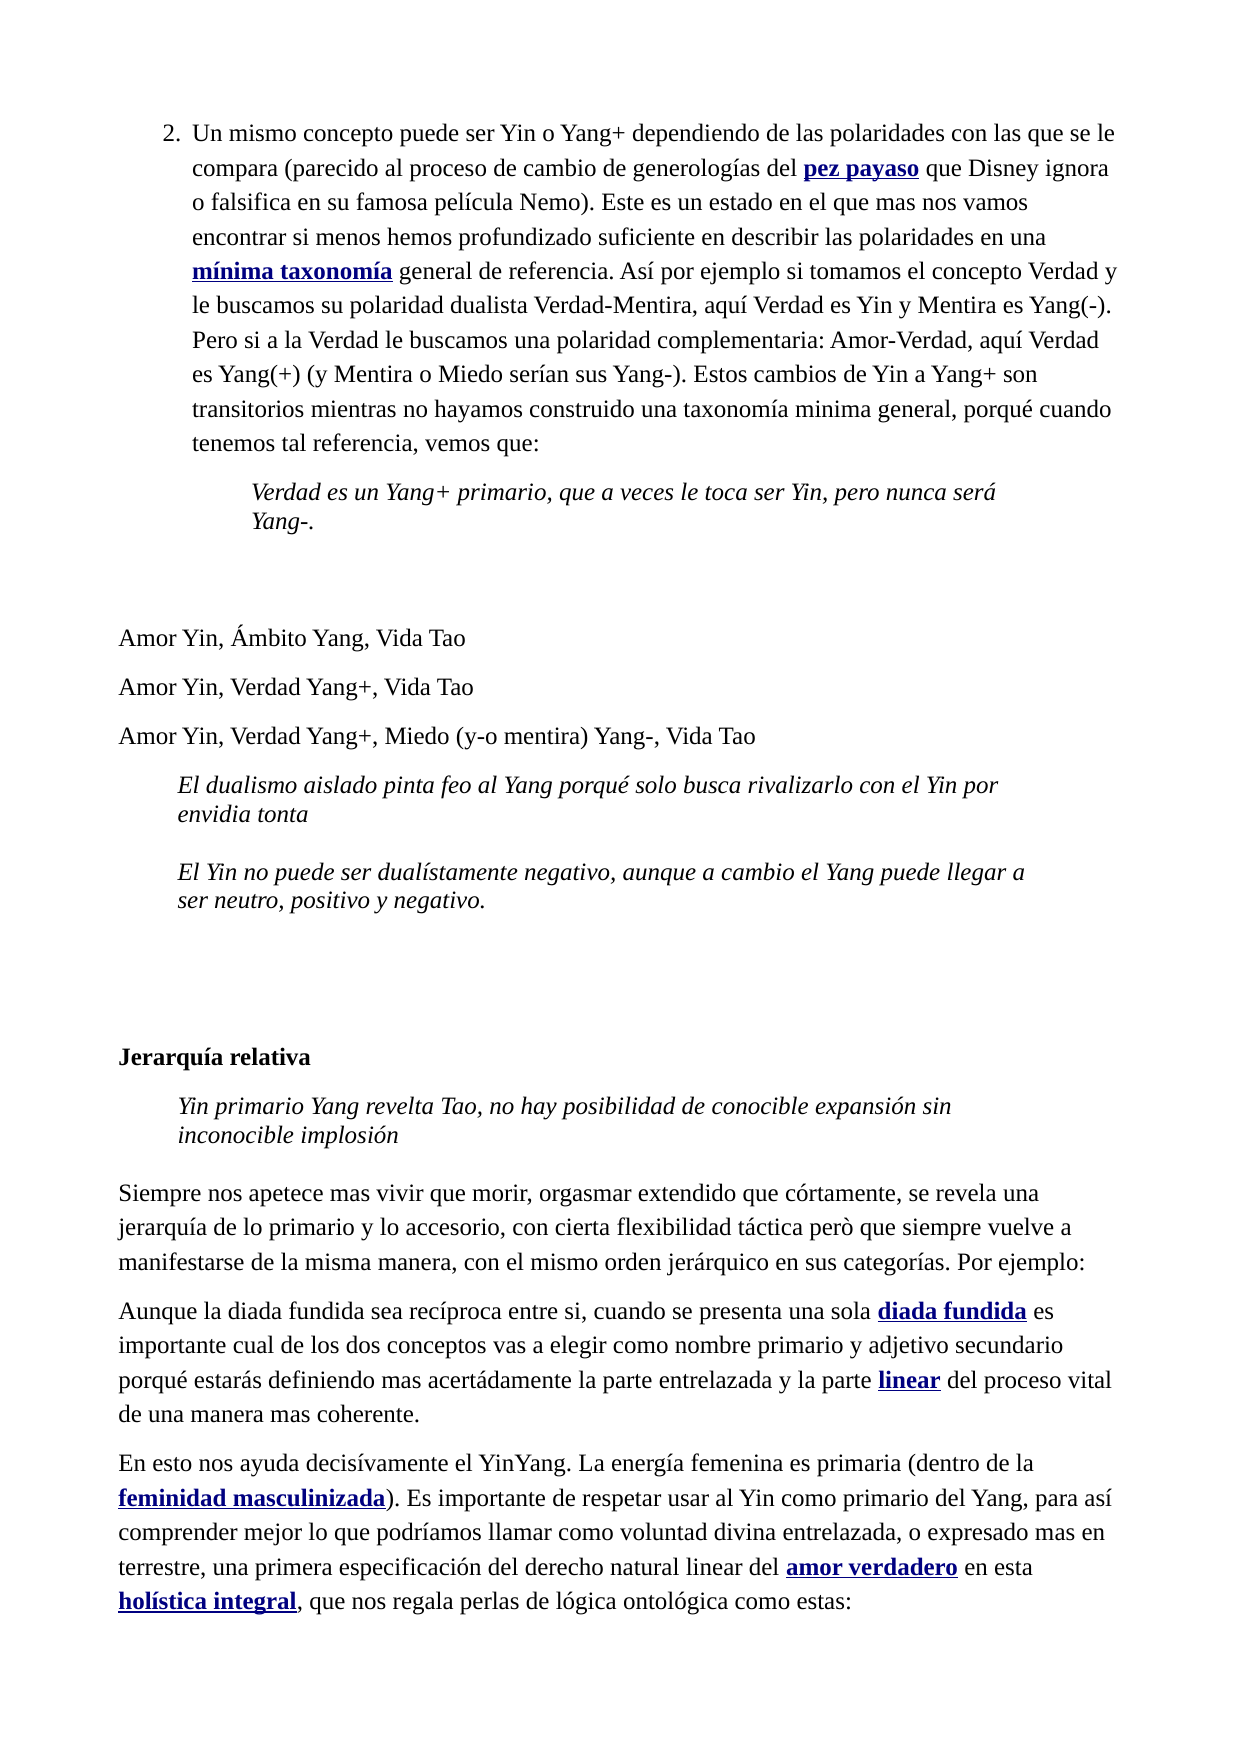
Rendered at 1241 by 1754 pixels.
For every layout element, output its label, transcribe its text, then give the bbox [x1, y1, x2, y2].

text Amor Yin, Verdad Yang+, Miedo (y-o mentira) Yang-, Vida Tao [118, 721, 1122, 749]
list Verdad es un Yang+ primario, que a veces le toca ser Yin, pero nunca será Yang-. [221, 477, 1063, 535]
text El Yin no puede ser dualístamente negativo, aunque a cambio el Yang puede llegar a ser neutro, positivo y negativo. [177, 857, 1063, 914]
text Aunque la diada fundida sea recíproca entre si, cuando se presenta una sola diada fundida es importante cual de los dos conceptos vas a elegir como nombre primario y adjetivo secundario porqué estarás definiendo mas acertádamente la parte entrelazada y la parte linear del proceso vital de una manera mas coherente. [118, 1296, 1122, 1428]
text Amor Yin, Verdad Yang+, Vida Tao [118, 672, 1122, 701]
text Yin primario Yang revelta Tao, no hay posibilidad de conocible expansión sin inconocible implosión [177, 1091, 1063, 1148]
text El dualismo aislado pinta feo al Yang porqué solo busca rivalizarlo con el Yin por envidia tonta [177, 770, 1063, 827]
list Un mismo concepto puede ser Yin o Yang+ dependiendo de las polaridades con las que se le compara (parecido al proceso de cambio de generologías del pez payaso que Disney ignora o falsifica en su famosa película Nemo). Este es un estado en el que mas nos vamos encontrar si menos hemos profundizado suficiente en describir las polaridades en una mínima taxonomía general de referencia. Así por ejemplo si tomamos el concepto Verdad y le buscamos su polaridad dualista Verdad-Mentira, aquí Verdad es Yin y Mentira es Yang(-). Pero si a la Verdad le buscamos una polaridad complementaria: Amor-Verdad, aquí Verdad es Yang(+) (y Mentira o Miedo serían sus Yang-). Estos cambios de Yin a Yang+ son transitorios mientras no hayamos construido una taxonomía minima general, porqué cuando tenemos tal referencia, vemos que: [162, 118, 1122, 457]
text Amor Yin, Ámbito Yang, Vida Tao [118, 623, 1122, 651]
text Jerarquía relativa [118, 1042, 1122, 1071]
text Siempre nos apetece mas vivir que morir, orgasmar extendido que córtamente, se revela una jerarquía de lo primario y lo accesorio, con cierta flexibilidad táctica però que siempre vuelve a manifestarse de la misma manera, con el mismo orden jerárquico en sus categorías. Por ejemplo: [118, 1178, 1122, 1276]
text En esto nos ayuda decisívamente el YinYang. La energía femenina es primaria (dentro de la feminidad masculinizada). Es importante de respetar usar al Yin como primario del Yang, para así comprender mejor lo que podríamos llamar como voluntad divina entrelazada, o expresado mas en terrestre, una primera especificación del derecho natural linear del amor verdadero en esta holística integral, que nos regala perlas de lógica ontológica como estas: [118, 1448, 1122, 1615]
